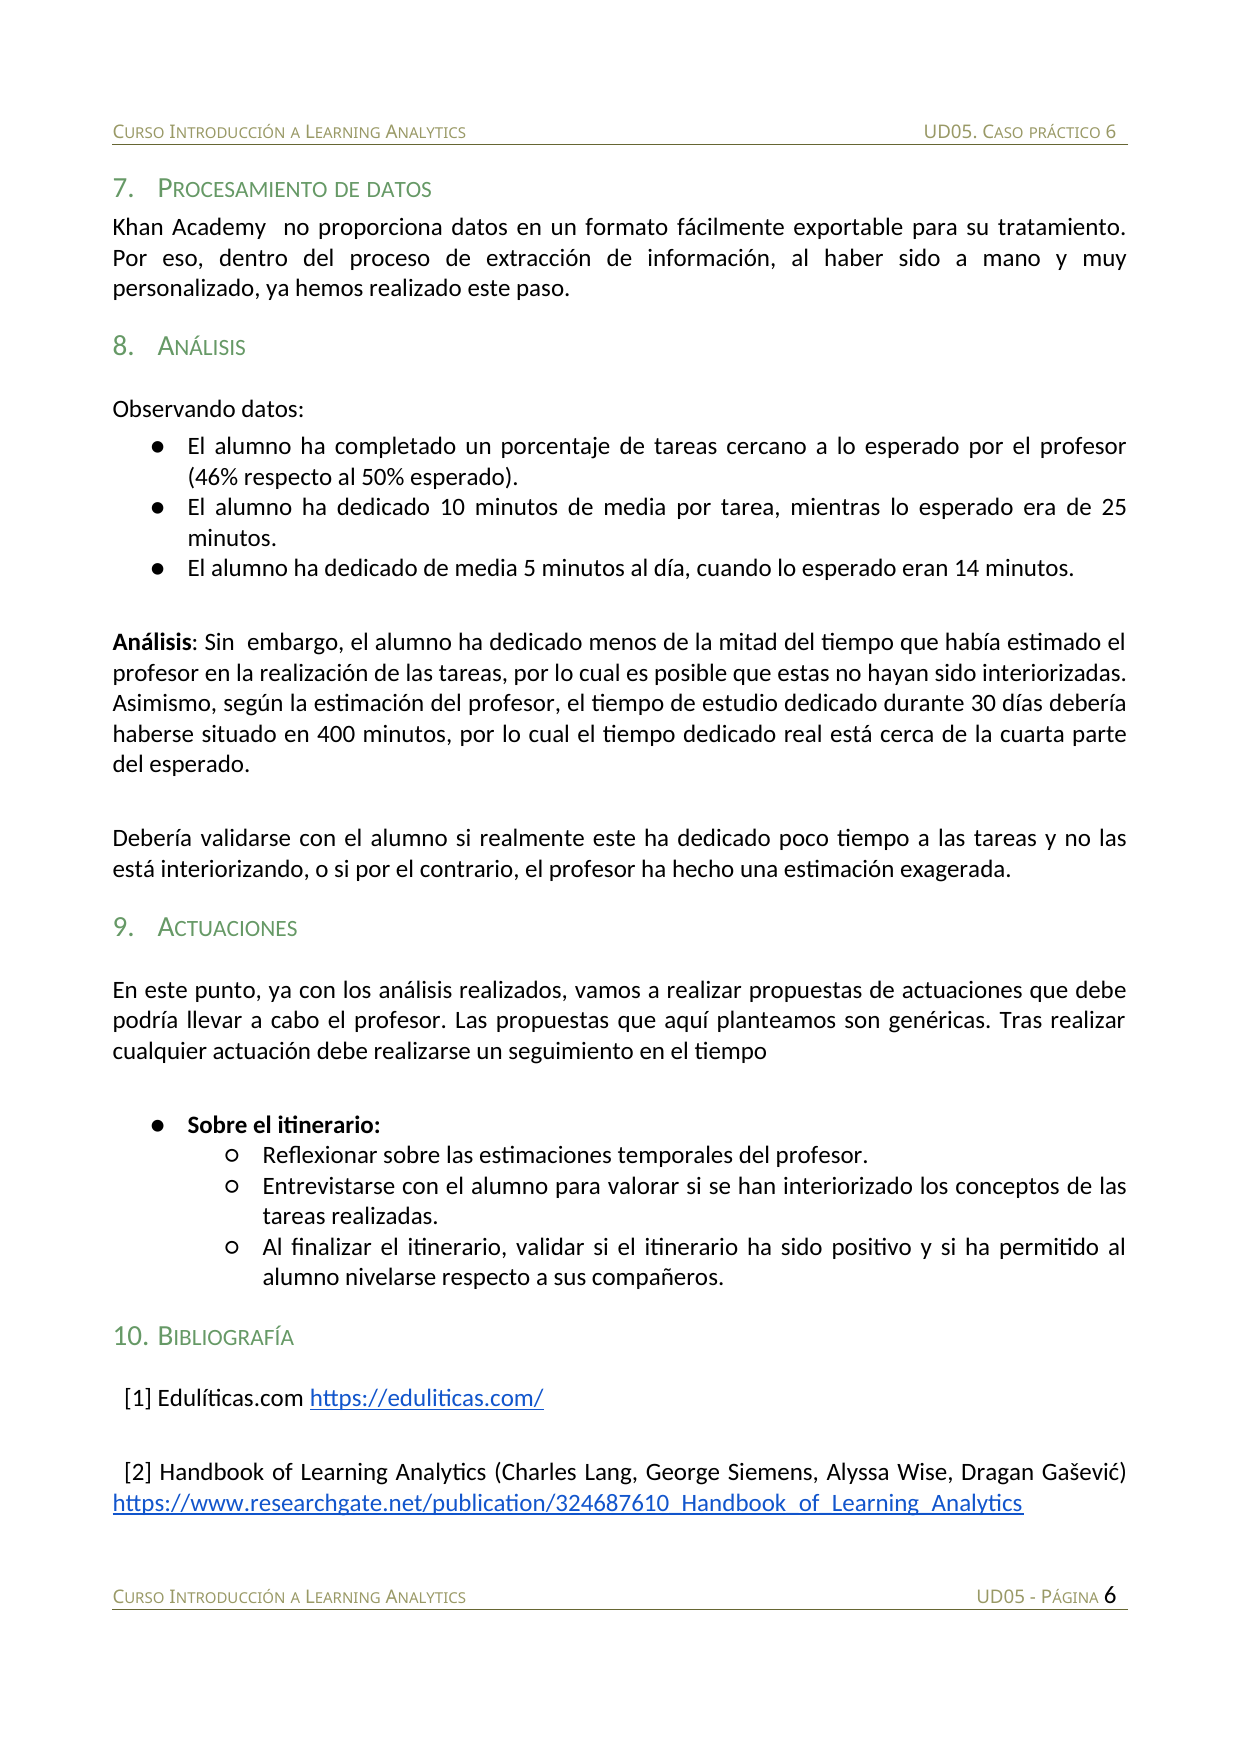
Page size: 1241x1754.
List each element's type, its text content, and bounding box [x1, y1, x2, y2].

list Entrevistarse con el alumno para valorar si se han interiorizado los conceptos de las tareas realizadas. [225, 1170, 1128, 1231]
list El alumno ha dedicado 10 minutos de media por tarea, mientras lo esperado era de 25 minutos. [150, 491, 1128, 552]
text Observando datos: [112, 393, 1128, 424]
subtitle Análisis [112, 327, 1128, 363]
list Sobre el itinerario: [150, 1109, 1128, 1139]
list Al finalizar el itinerario, validar si el itinerario ha sido positivo y si ha permitido al alumno nivelarse respecto a sus compañeros. [225, 1231, 1128, 1292]
text Khan Academy no proporciona datos en un formato fácilmente exportable para su tratamiento. Por eso, dentro del proceso de extracción de información, al haber sido a mano y muy personalizado, ya hemos realizado este paso. [112, 211, 1128, 303]
list El alumno ha dedicado de media 5 minutos al día, cuando lo esperado eran 14 minutos. [150, 552, 1128, 583]
subtitle Bibliografía [112, 1317, 1128, 1352]
subtitle Procesamiento de datos [112, 169, 1128, 205]
text [1] Edulíticas.com https://eduliticas.com/ [112, 1382, 1128, 1413]
text [2] Handbook of Learning Analytics (Charles Lang, George Siemens, Alyssa Wise, Dragan Gašević) https://www.researchgate.net/publication/324687610_Handbook_of_Learning_Analytics [112, 1456, 1128, 1517]
list El alumno ha completado un porcentaje de tareas cercano a lo esperado por el profesor (46% respecto al 50% esperado). [150, 430, 1128, 491]
text Debería validarse con el alumno si realmente este ha dedicado poco tiempo a las tareas y no las está interiorizando, o si por el contrario, el profesor ha hecho una estimación exagerada. [112, 822, 1128, 883]
subtitle Actuaciones [112, 908, 1128, 944]
text Análisis: Sin embargo, el alumno ha dedicado menos de la mitad del tiempo que había estimado el profesor en la realización de las tareas, por lo cual es posible que estas no hayan sido interiorizadas. Asimismo, según la estimación del profesor, el tiempo de estudio dedicado durante 30 días debería haberse situado en 400 minutos, por lo cual el tiempo dedicado real está cerca de la cuarta parte del esperado. [112, 626, 1128, 779]
list Reflexionar sobre las estimaciones temporales del profesor. [225, 1139, 1128, 1170]
text En este punto, ya con los análisis realizados, vamos a realizar propuestas de actuaciones que debe podría llevar a cabo el profesor. Las propuestas que aquí planteamos son genéricas. Tras realizar cualquier actuación debe realizarse un seguimiento en el tiempo [112, 974, 1128, 1065]
